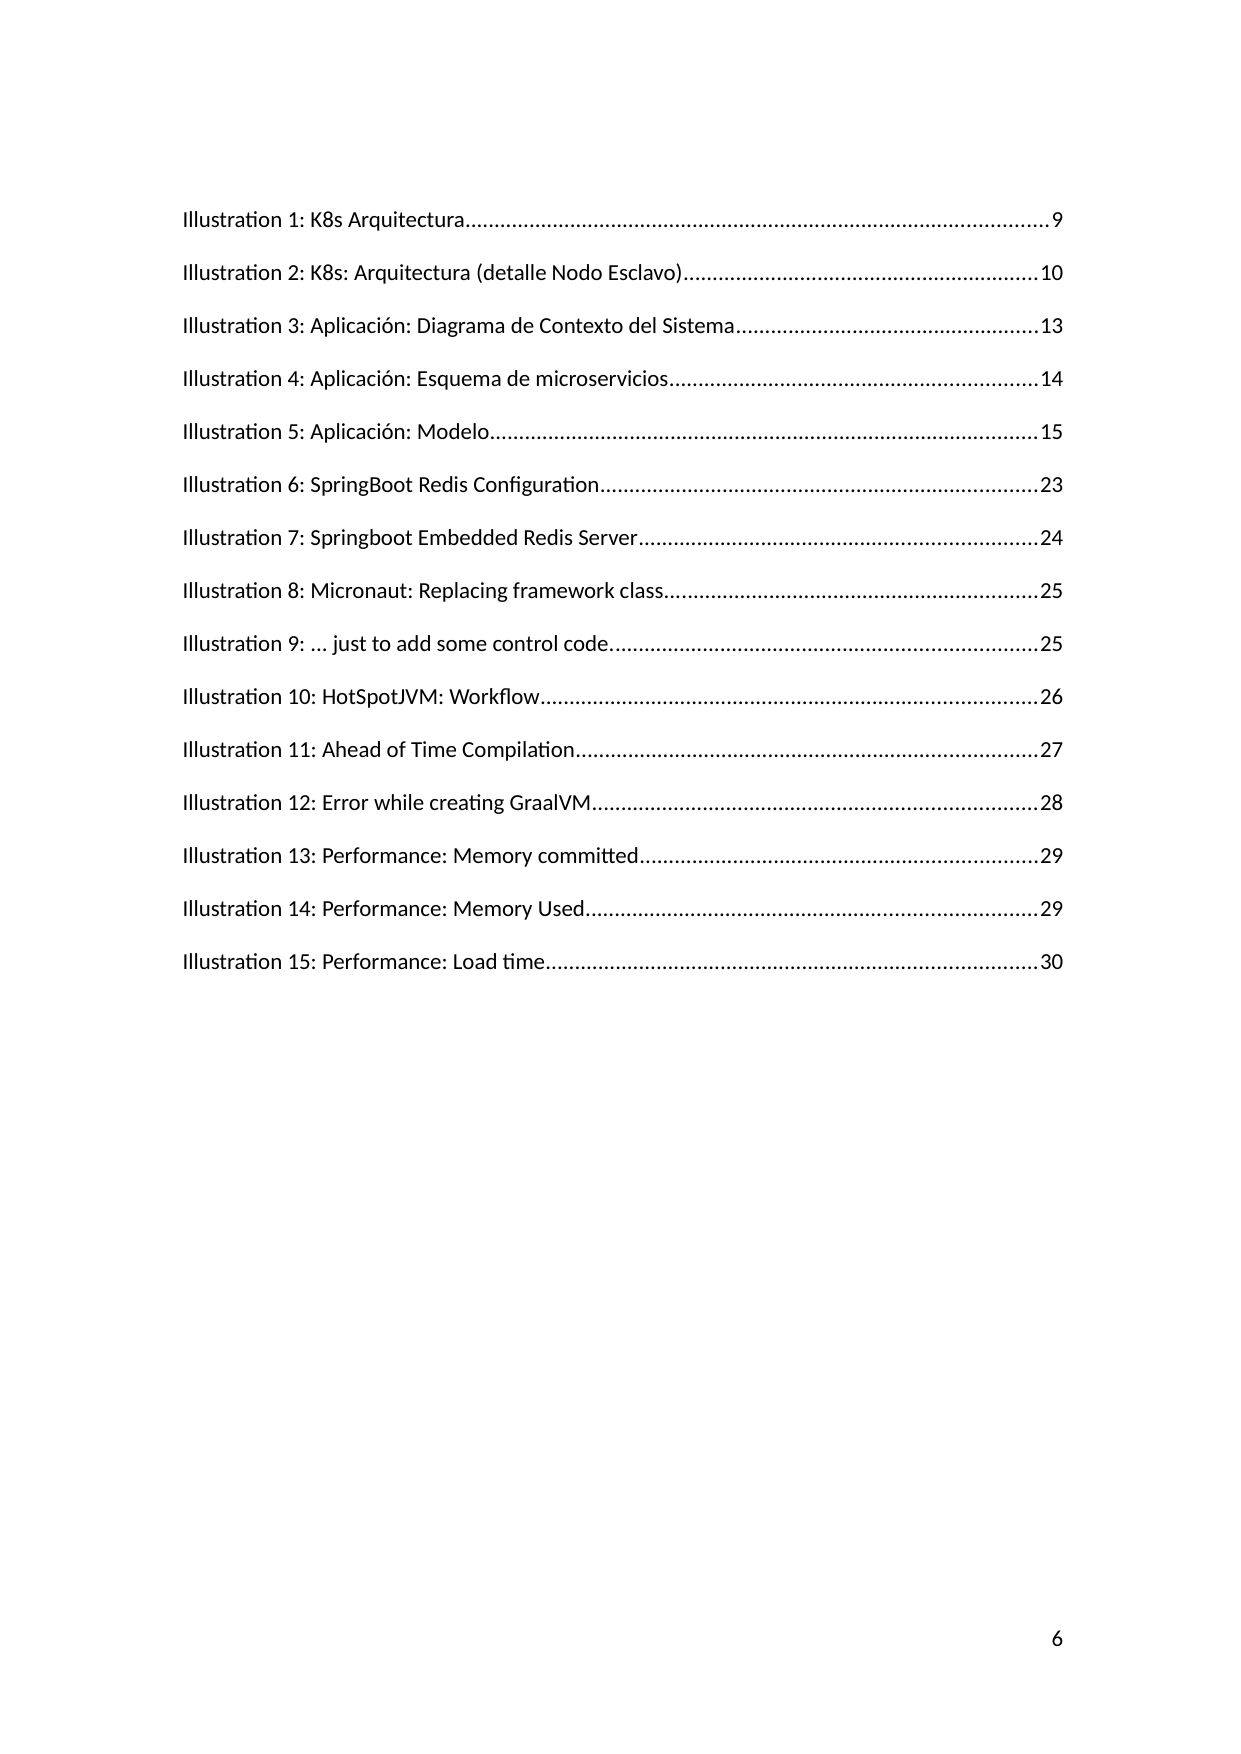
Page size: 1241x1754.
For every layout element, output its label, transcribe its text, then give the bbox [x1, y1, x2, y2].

text Illustration 2: K8s: Arquitectura (detalle Nodo Esclavo) 10 [177, 258, 1063, 286]
text Illustration 8: Micronaut: Replacing framework class... 25 [177, 576, 1063, 604]
text Illustration 9: ... just to add some control code. 25 [177, 629, 1063, 657]
text Illustration 14: Performance: Memory Used 29 [177, 894, 1063, 922]
text Illustration 10: HotSpotJVM: Workflow 26 [177, 682, 1063, 710]
text Illustration 5: Aplicación: Modelo 15 [177, 417, 1063, 445]
text Illustration 3: Aplicación: Diagrama de Contexto del Sistema 13 [177, 311, 1063, 339]
text Illustration 11: Ahead of Time Compilation 27 [177, 735, 1063, 763]
text Illustration 12: Error while creating GraalVM 28 [177, 788, 1063, 816]
text Illustration 13: Performance: Memory committed 29 [177, 841, 1063, 869]
text Illustration 4: Aplicación: Esquema de microservicios 14 [177, 364, 1063, 392]
text Illustration 15: Performance: Load time 30 [177, 947, 1063, 975]
text Illustration 6: SpringBoot Redis Configuration 23 [177, 470, 1063, 498]
text Illustration 1: K8s Arquitectura 9 [177, 205, 1063, 233]
text Illustration 7: Springboot Embedded Redis Server 24 [177, 523, 1063, 551]
